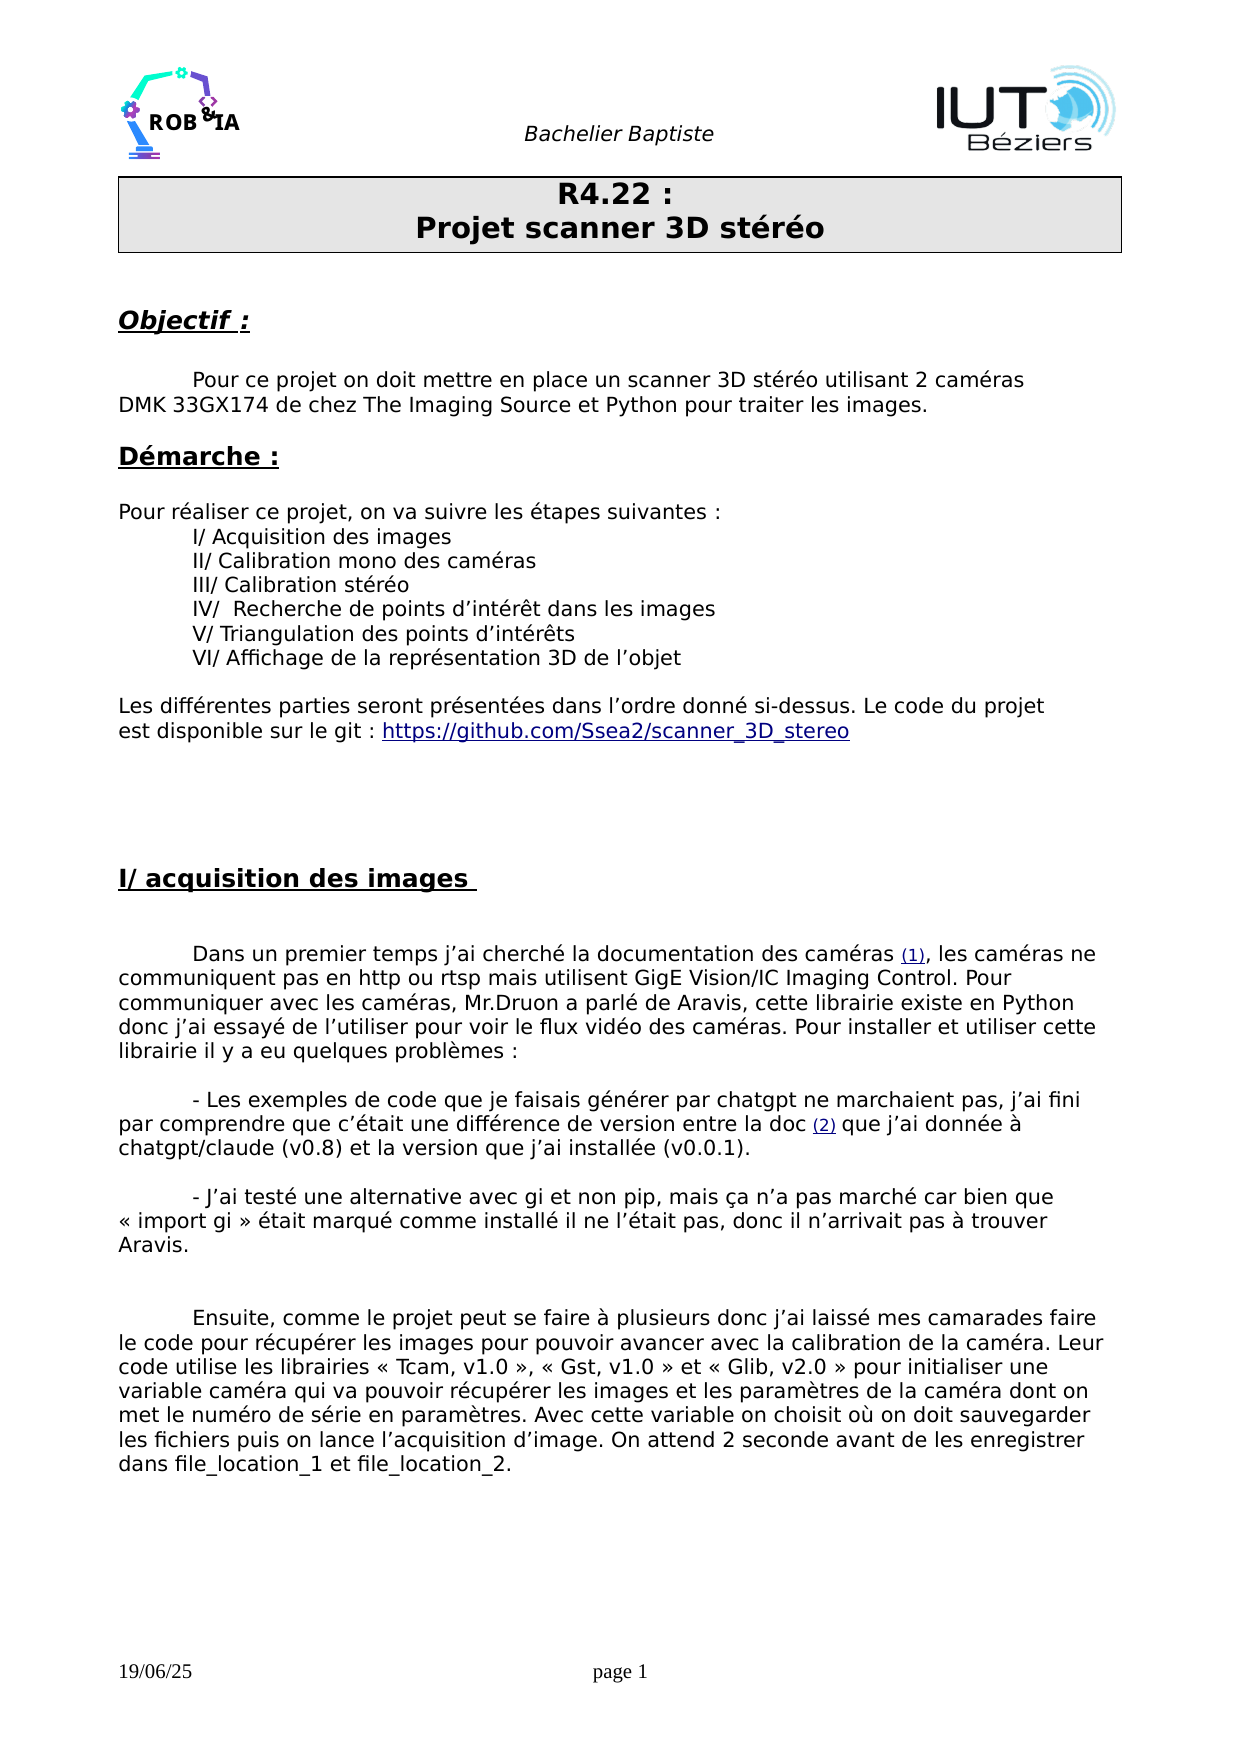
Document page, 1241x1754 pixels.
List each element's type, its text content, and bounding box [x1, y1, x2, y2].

text Pour ce projet on doit mettre en place un scanner 3D stéréo utilisant 2 caméras DMK 33GX174 de chez The Imaging Source et Python pour traiter les images. [118, 364, 1063, 418]
text Pour réaliser ce projet, on va suivre les étapes suivantes : [118, 500, 1063, 525]
text IV/ Recherche de points d’intérêt dans les images [118, 597, 1063, 622]
text Les différentes parties seront présentées dans l’ordre donné si-dessus. Le code du projet est disponible sur le git : https://github.com/Ssea2/scanner_3D_stereo [118, 694, 1063, 743]
text II/ Calibration mono des caméras [118, 549, 1063, 573]
text R4.22 : Projet scanner 3D stéréo [119, 178, 1121, 252]
text Démarche : [118, 442, 1063, 471]
text III/ Calibration stéréo [118, 573, 1063, 597]
text V/ Triangulation des points d’intérêts [118, 622, 1063, 646]
text - J’ai testé une alternative avec gi et non pip, mais ça n’a pas marché car bien que « import gi » était marqué comme installé il ne l’était pas, donc il n’arrivait pas à trouver Aravis. [118, 1185, 1122, 1258]
text I/ Acquisition des images [118, 525, 1063, 549]
text VI/ Affichage de la représentation 3D de l’objet [118, 646, 1063, 670]
text I/ acquisition des images [118, 864, 1063, 894]
text Ensuite, comme le projet peut se faire à plusieurs donc j’ai laissé mes camarades faire le code pour récupérer les images pour pouvoir avancer avec la calibration de la caméra. Leur code utilise les librairies « Tcam, v1.0 », « Gst, v1.0 » et « Glib, v2.0 » pour initialiser une variable caméra qui va pouvoir récupérer les images et les paramètres de la caméra dont on met le numéro de série en paramètres. Avec cette variable on choisit où on doit sauvegarder les fichiers puis on lance l’acquisition d’image. On attend 2 seconde avant de les enregistrer dans file_location_1 et file_location_2. [118, 1306, 1122, 1476]
text Dans un premier temps j’ai cherché la documentation des caméras (1), les caméras ne communiquent pas en http ou rtsp mais utilisent GigE Vision/IC Imaging Control. Pour communiquer avec les caméras, Mr.Druon a parlé de Aravis, cette librairie existe en Python donc j’ai essayé de l’utiliser pour voir le flux vidéo des caméras. Pour installer et utiliser cette librairie il y a eu quelques problèmes : [118, 942, 1122, 1063]
picture [926, 60, 1118, 155]
text - Les exemples de code que je faisais générer par chatgpt ne marchaient pas, j’ai fini par comprendre que c’était une différence de version entre la doc (2) que j’ai donnée à chatgpt/claude (v0.8) et la version que j’ai installée (v0.0.1). [118, 1088, 1122, 1161]
text Objectif : [118, 306, 1063, 335]
